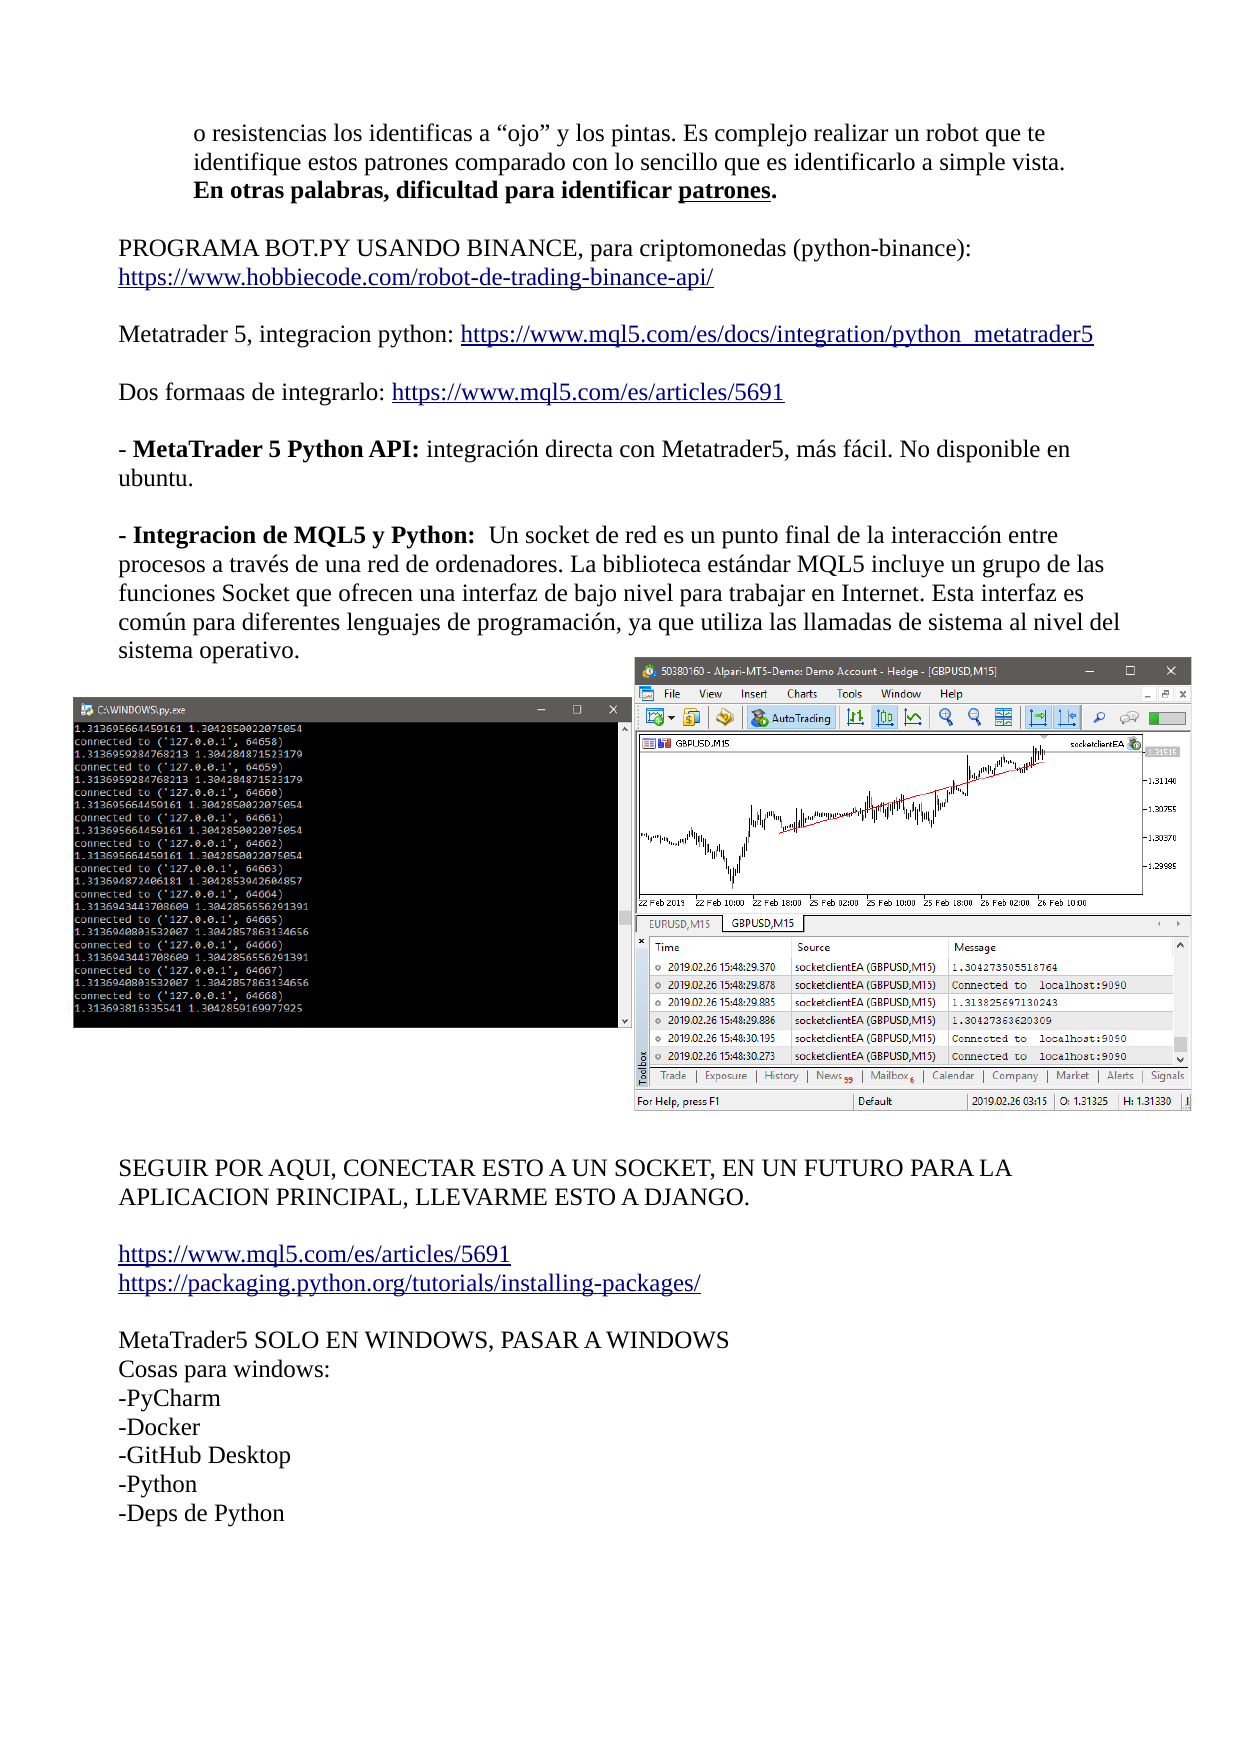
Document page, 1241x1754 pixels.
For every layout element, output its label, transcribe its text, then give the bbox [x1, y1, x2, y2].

text SEGUIR POR AQUI, CONECTAR ESTO A UN SOCKET, EN UN FUTURO PARA LA APLICACION PRINCIPAL, LLEVARME ESTO A DJANGO. [118, 1153, 1122, 1211]
text https://www.mql5.com/es/articles/5691 [118, 1239, 1122, 1268]
text - Integracion de MQL5 y Python: Un socket de red es un punto final de la interacción entre procesos a través de una red de ordenadores. La biblioteca estándar MQL5 incluye un grupo de las funciones Socket que ofrecen una interfaz de bajo nivel para trabajar en Internet. Esta interfaz es común para diferentes lenguajes de programación, ya que utiliza las llamadas de sistema al nivel del sistema operativo. [118, 521, 1122, 664]
text PROGRAMA BOT.PY USANDO BINANCE, para criptomonedas (python-binance): https://www.hobbiecode.com/robot-de-trading-binance-api/ [118, 233, 1122, 291]
list o resistencias los identificas a “ojo” y los pintas. Es complejo realizar un robot que te identifique estos patrones comparado con lo sencillo que es identificarlo a simple vista. [156, 118, 1122, 176]
text MetaTrader5 SOLO EN WINDOWS, PASAR A WINDOWS [118, 1326, 1122, 1354]
text -Deps de Python [118, 1498, 1122, 1527]
text Metatrader 5, integracion python: https://www.mql5.com/es/docs/integration/python_metatrader5 [118, 319, 1122, 348]
text -Docker [118, 1412, 1122, 1441]
text -Python [118, 1469, 1122, 1498]
text https://packaging.python.org/tutorials/installing-packages/ [118, 1268, 1122, 1297]
list En otras palabras, dificultad para identificar patrones. [156, 176, 1122, 204]
text Dos formaas de integrarlo: https://www.mql5.com/es/articles/5691 [118, 377, 1122, 406]
picture [634, 657, 1192, 1111]
text Cosas para windows: [118, 1354, 1122, 1383]
text -GitHub Desktop [118, 1441, 1122, 1469]
text -PyCharm [118, 1383, 1122, 1412]
text - MetaTrader 5 Python API: integración directa con Metatrader5, más fácil. No disponible en ubuntu. [118, 434, 1122, 492]
picture [73, 697, 632, 1028]
